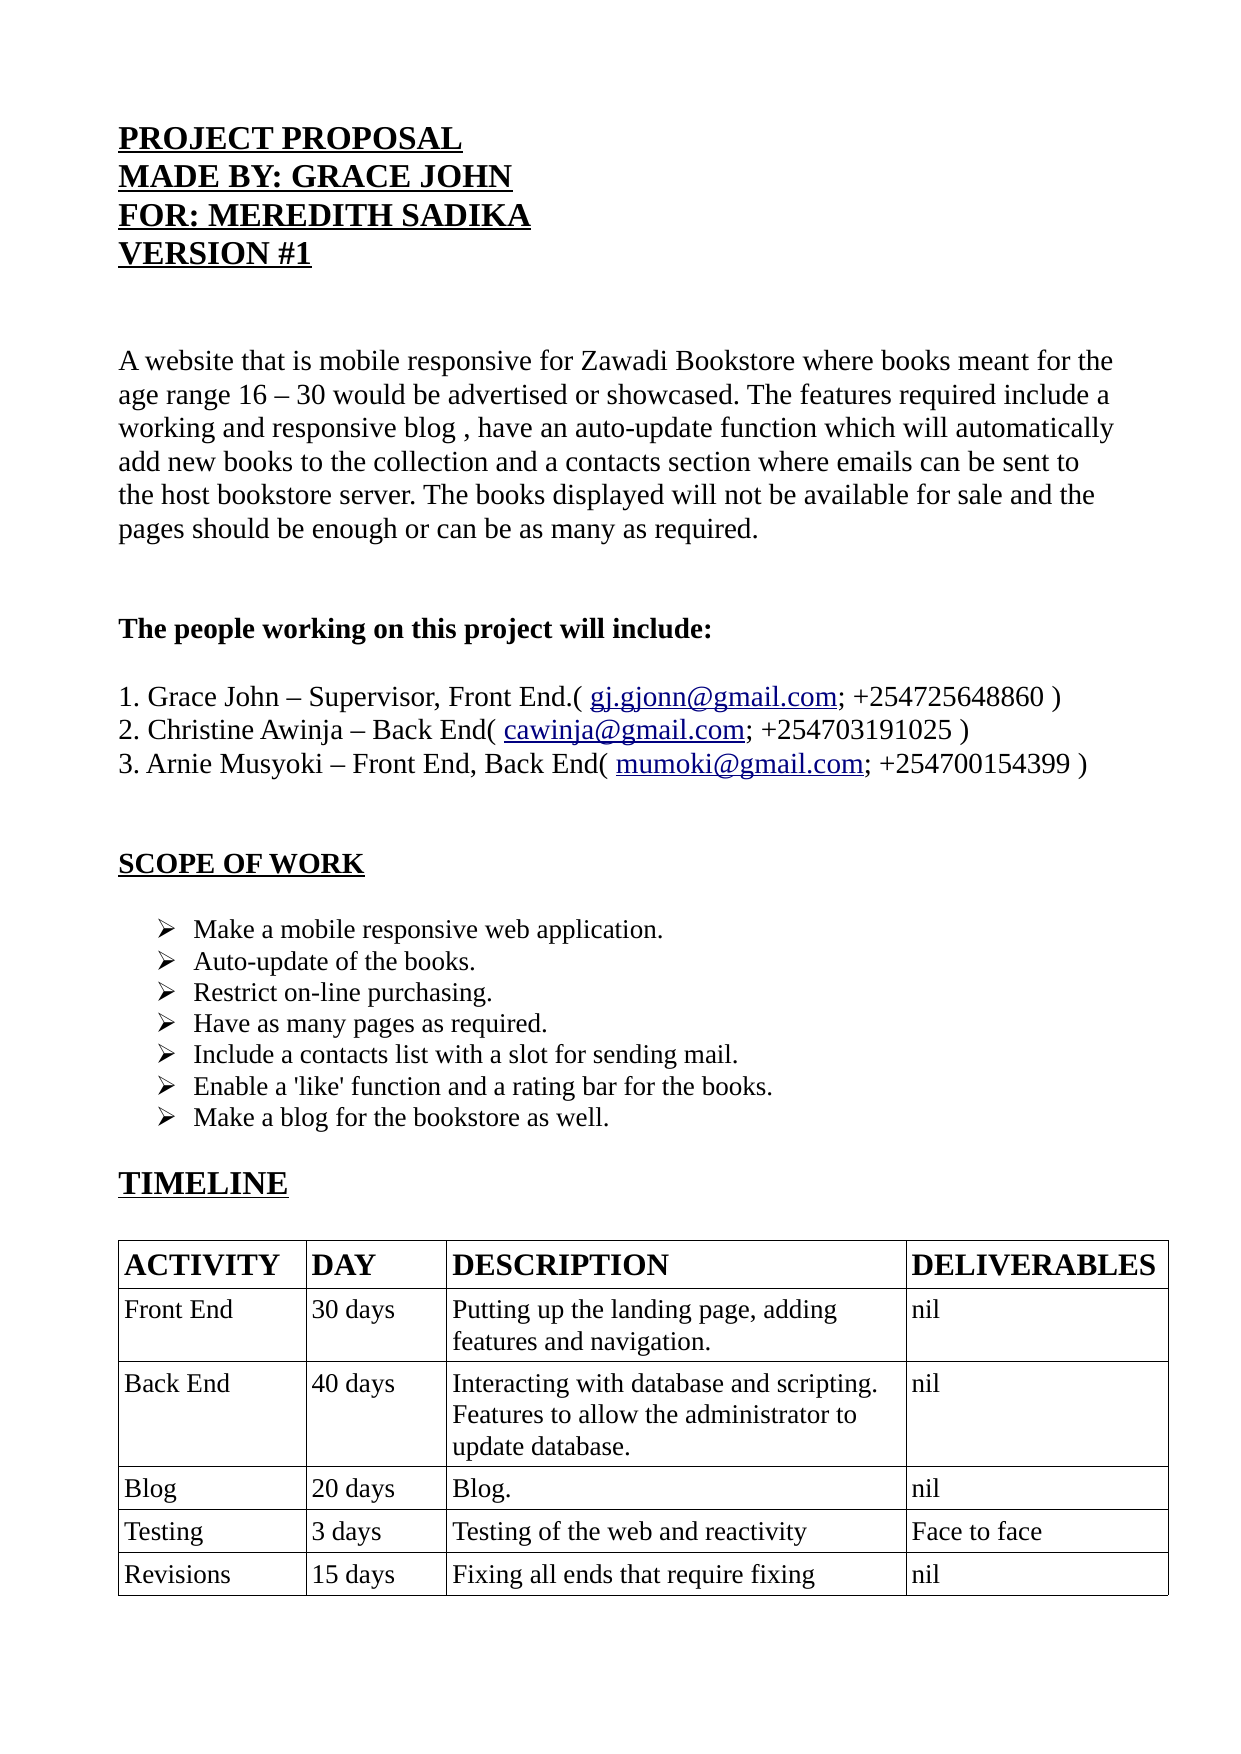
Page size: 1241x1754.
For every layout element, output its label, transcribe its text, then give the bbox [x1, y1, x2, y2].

list Include a contacts list with a slot for sending mail. [156, 1038, 1122, 1070]
table_cell 20 days [307, 1467, 446, 1509]
table_cell nil [907, 1467, 1168, 1509]
table_cell 40 days [307, 1362, 446, 1466]
text 3. Arnie Musyoki – Front End, Back End( mumoki@gmail.com; +254700154399 ) [118, 746, 1122, 779]
table_cell Blog. [447, 1467, 906, 1509]
text VERSION #1 [118, 233, 1122, 271]
table_cell Revisions [119, 1553, 306, 1594]
table_header DESCRIPTION [447, 1241, 906, 1288]
table_cell nil [907, 1289, 1168, 1361]
text PROJECT PROPOSAL [118, 118, 1122, 156]
table_cell Back End [119, 1362, 306, 1466]
table_cell Fixing all ends that require fixing [447, 1553, 906, 1594]
list Make a blog for the bookstore as well. [156, 1101, 1122, 1132]
text A website that is mobile responsive for Zawadi Bookstore where books meant for the age range 16 – 30 would be advertised or showcased. The features required include a working and responsive blog , have an auto-update function which will automatically add new books to the collection and a contacts section where emails can be sent to the host bookstore server. The books displayed will not be available for sale and the pages should be enough or can be as many as required. [118, 343, 1122, 544]
list Auto-update of the books. [156, 945, 1122, 976]
table_cell 30 days [307, 1289, 446, 1361]
text FOR: MEREDITH SADIKA [118, 195, 1122, 233]
table_cell Interacting with database and scripting. Features to allow the administrator to update database. [447, 1362, 906, 1466]
table_header ACTIVITY [119, 1241, 306, 1288]
table_header DELIVERABLES [907, 1241, 1168, 1288]
table_cell Blog [119, 1467, 306, 1509]
table_cell Face to face [907, 1510, 1168, 1552]
table_cell nil [907, 1553, 1168, 1594]
text 1. Grace John – Supervisor, Front End.( gj.gjonn@gmail.com; +254725648860 ) [118, 679, 1122, 712]
table_cell 3 days [307, 1510, 446, 1552]
list Restrict on-line purchasing. [156, 976, 1122, 1007]
list Make a mobile responsive web application. [156, 913, 1122, 945]
table_cell Putting up the landing page, adding features and navigation. [447, 1289, 906, 1361]
table_cell nil [907, 1362, 1168, 1466]
list Enable a 'like' function and a rating bar for the books. [156, 1070, 1122, 1101]
table_cell 15 days [307, 1553, 446, 1594]
text 2. Christine Awinja – Back End( cawinja@gmail.com; +254703191025 ) [118, 712, 1122, 746]
text The people working on this project will include: [118, 612, 1122, 645]
table_cell Testing [119, 1510, 306, 1552]
text MADE BY: GRACE JOHN [118, 156, 1122, 195]
list Have as many pages as required. [156, 1007, 1122, 1038]
table_cell Testing of the web and reactivity [447, 1510, 906, 1552]
table_cell Front End [119, 1289, 306, 1361]
text SCOPE OF WORK [118, 846, 1122, 880]
table_header DAY [307, 1241, 446, 1288]
text TIMELINE [118, 1163, 1122, 1202]
